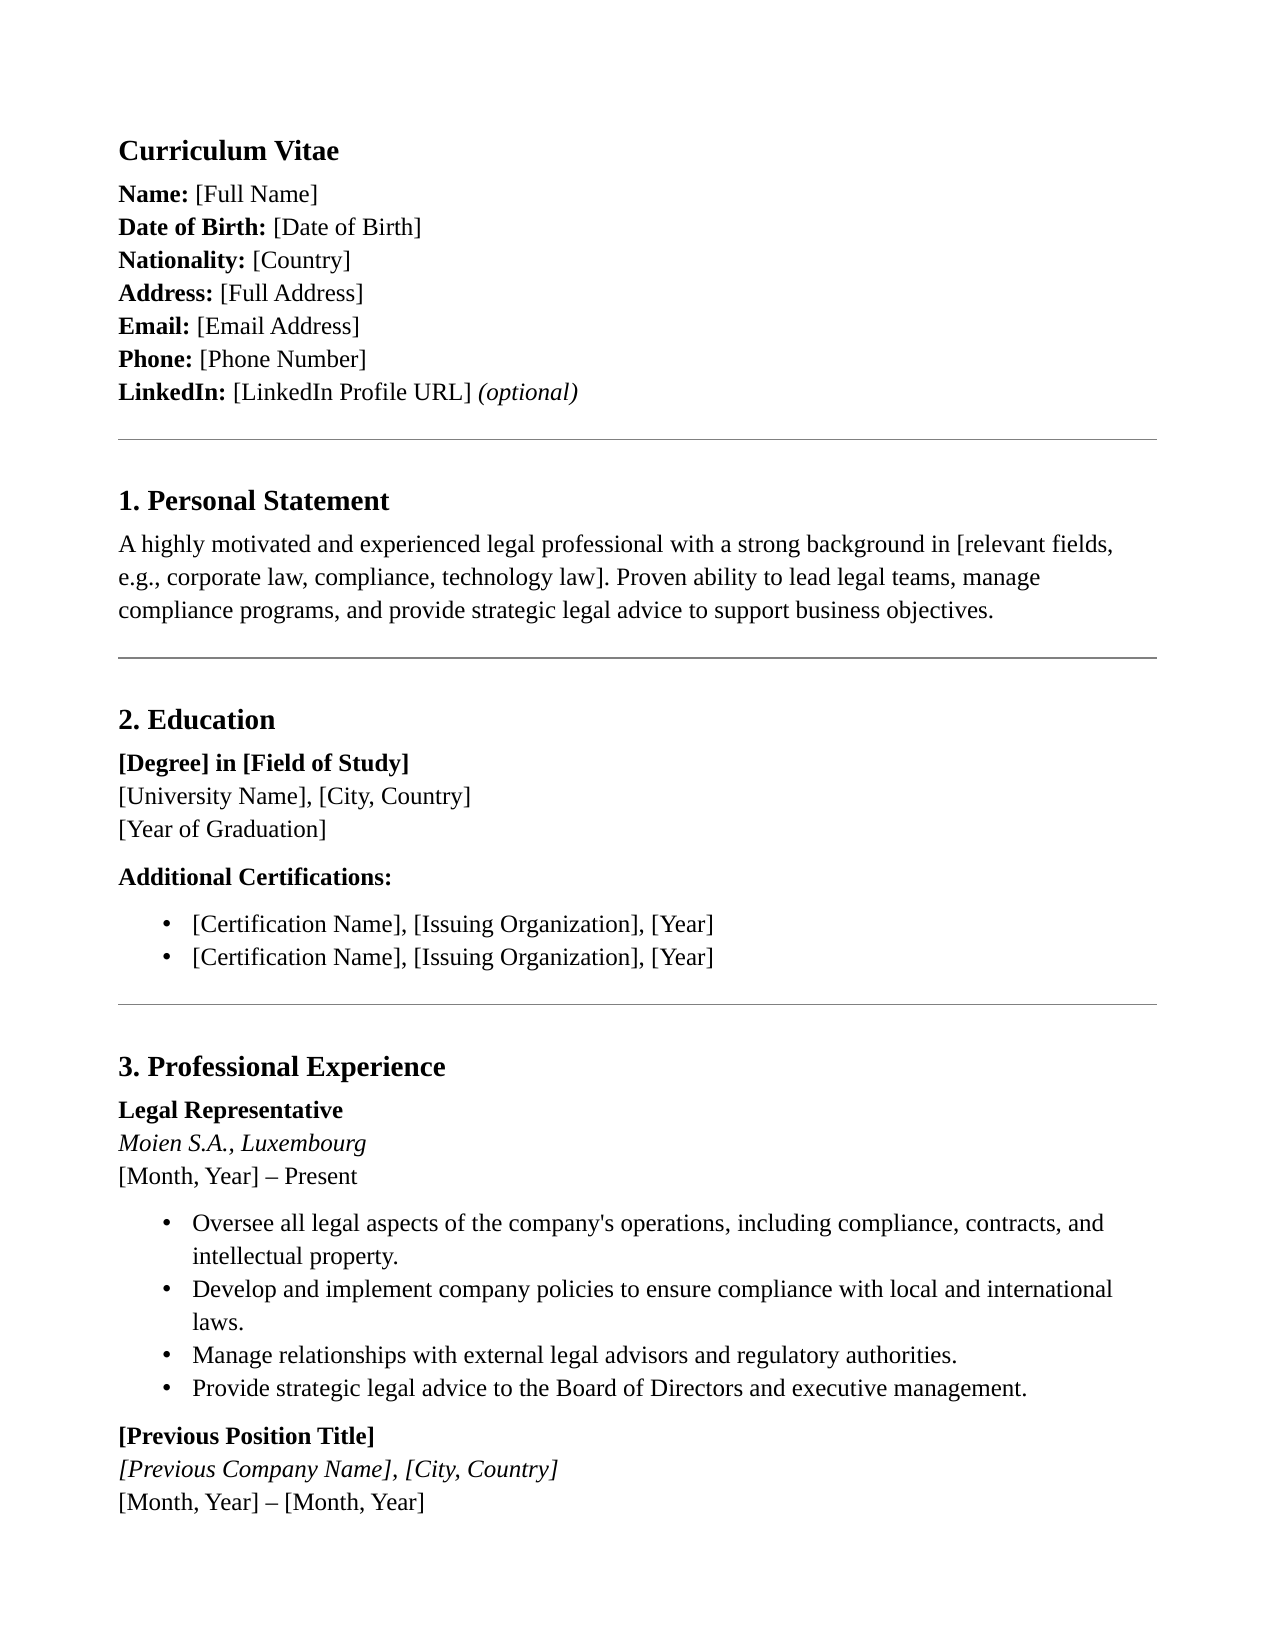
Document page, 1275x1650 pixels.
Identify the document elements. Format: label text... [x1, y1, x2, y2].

list [Certification Name], [Issuing Organization], [Year] [162, 942, 1157, 971]
text Name: [Full Name] Date of Birth: [Date of Birth] Nationality: [Country] Address: [Full Address] Email: [Email Address] Phone: [Phone Number] LinkedIn: [LinkedIn Profile URL] (optional) [118, 179, 1157, 406]
subtitle Curriculum Vitae [118, 133, 1157, 166]
subtitle 1. Personal Statement [118, 483, 1157, 517]
list Oversee all legal aspects of the company's operations, including compliance, contracts, and intellectual property. [162, 1208, 1157, 1270]
text A highly motivated and experienced legal professional with a strong background in [relevant fields, e.g., corporate law, compliance, technology law]. Proven ability to lead legal teams, manage compliance programs, and provide strategic legal advice to support business objectives. [118, 529, 1157, 624]
text [Previous Position Title] [Previous Company Name], [City, Country] [Month, Year] – [Month, Year] [118, 1421, 1157, 1516]
subtitle 3. Professional Experience [118, 1049, 1157, 1082]
subtitle 2. Education [118, 702, 1157, 735]
list [Certification Name], [Issuing Organization], [Year] [162, 909, 1157, 938]
text [Degree] in [Field of Study] [University Name], [City, Country] [Year of Graduation] [118, 748, 1157, 843]
text Additional Certifications: [118, 862, 1157, 890]
list Provide strategic legal advice to the Board of Directors and executive management. [162, 1373, 1157, 1402]
list Develop and implement company policies to ensure compliance with local and international laws. [162, 1274, 1157, 1336]
text Legal Representative Moien S.A., Luxembourg [Month, Year] – Present [118, 1095, 1157, 1189]
list Manage relationships with external legal advisors and regulatory authorities. [162, 1340, 1157, 1369]
